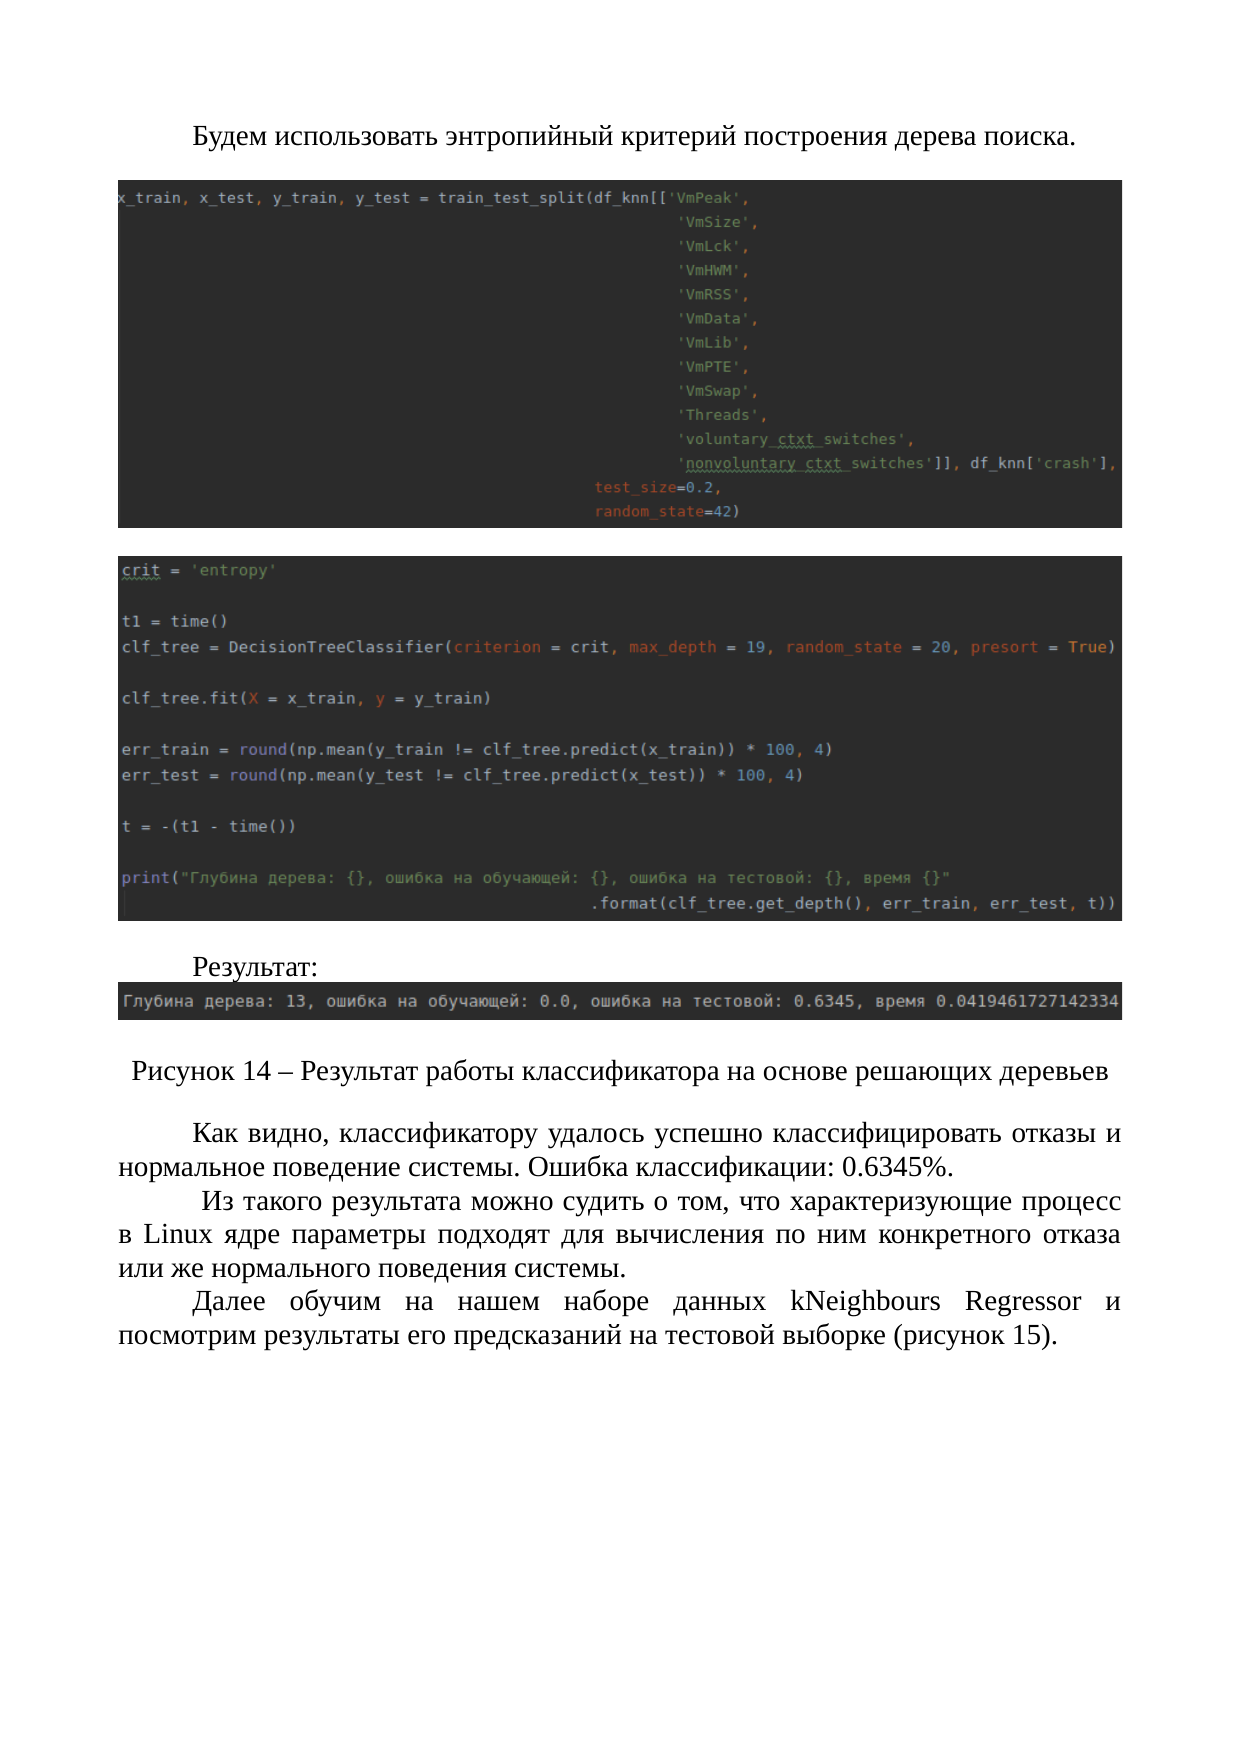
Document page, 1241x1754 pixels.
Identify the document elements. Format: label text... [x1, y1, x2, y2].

text Результат: [118, 949, 1122, 982]
text Рисунок 14 – Результат работы классификатора на основе решающих деревьев [118, 1053, 1122, 1087]
text Далее обучим на нашем наборе данных kNeighbours Regressor и посмотрим результаты его предсказаний на тестовой выборке (рисунок 15). [118, 1283, 1122, 1350]
picture [118, 556, 1123, 921]
text Будем использовать энтропийный критерий построения дерева поиска. [118, 118, 1122, 152]
text Как видно, классификатору удалось успешно классифицировать отказы и нормальное поведение системы. Ошибка классификации: 0.6345%. [118, 1116, 1122, 1183]
picture [118, 180, 1123, 528]
picture [118, 982, 1123, 1020]
text Из такого результата можно судить о том, что характеризующие процесс в Linux ядре параметры подходят для вычисления по ним конкретного отказа или же нормального поведения системы. [118, 1183, 1122, 1283]
